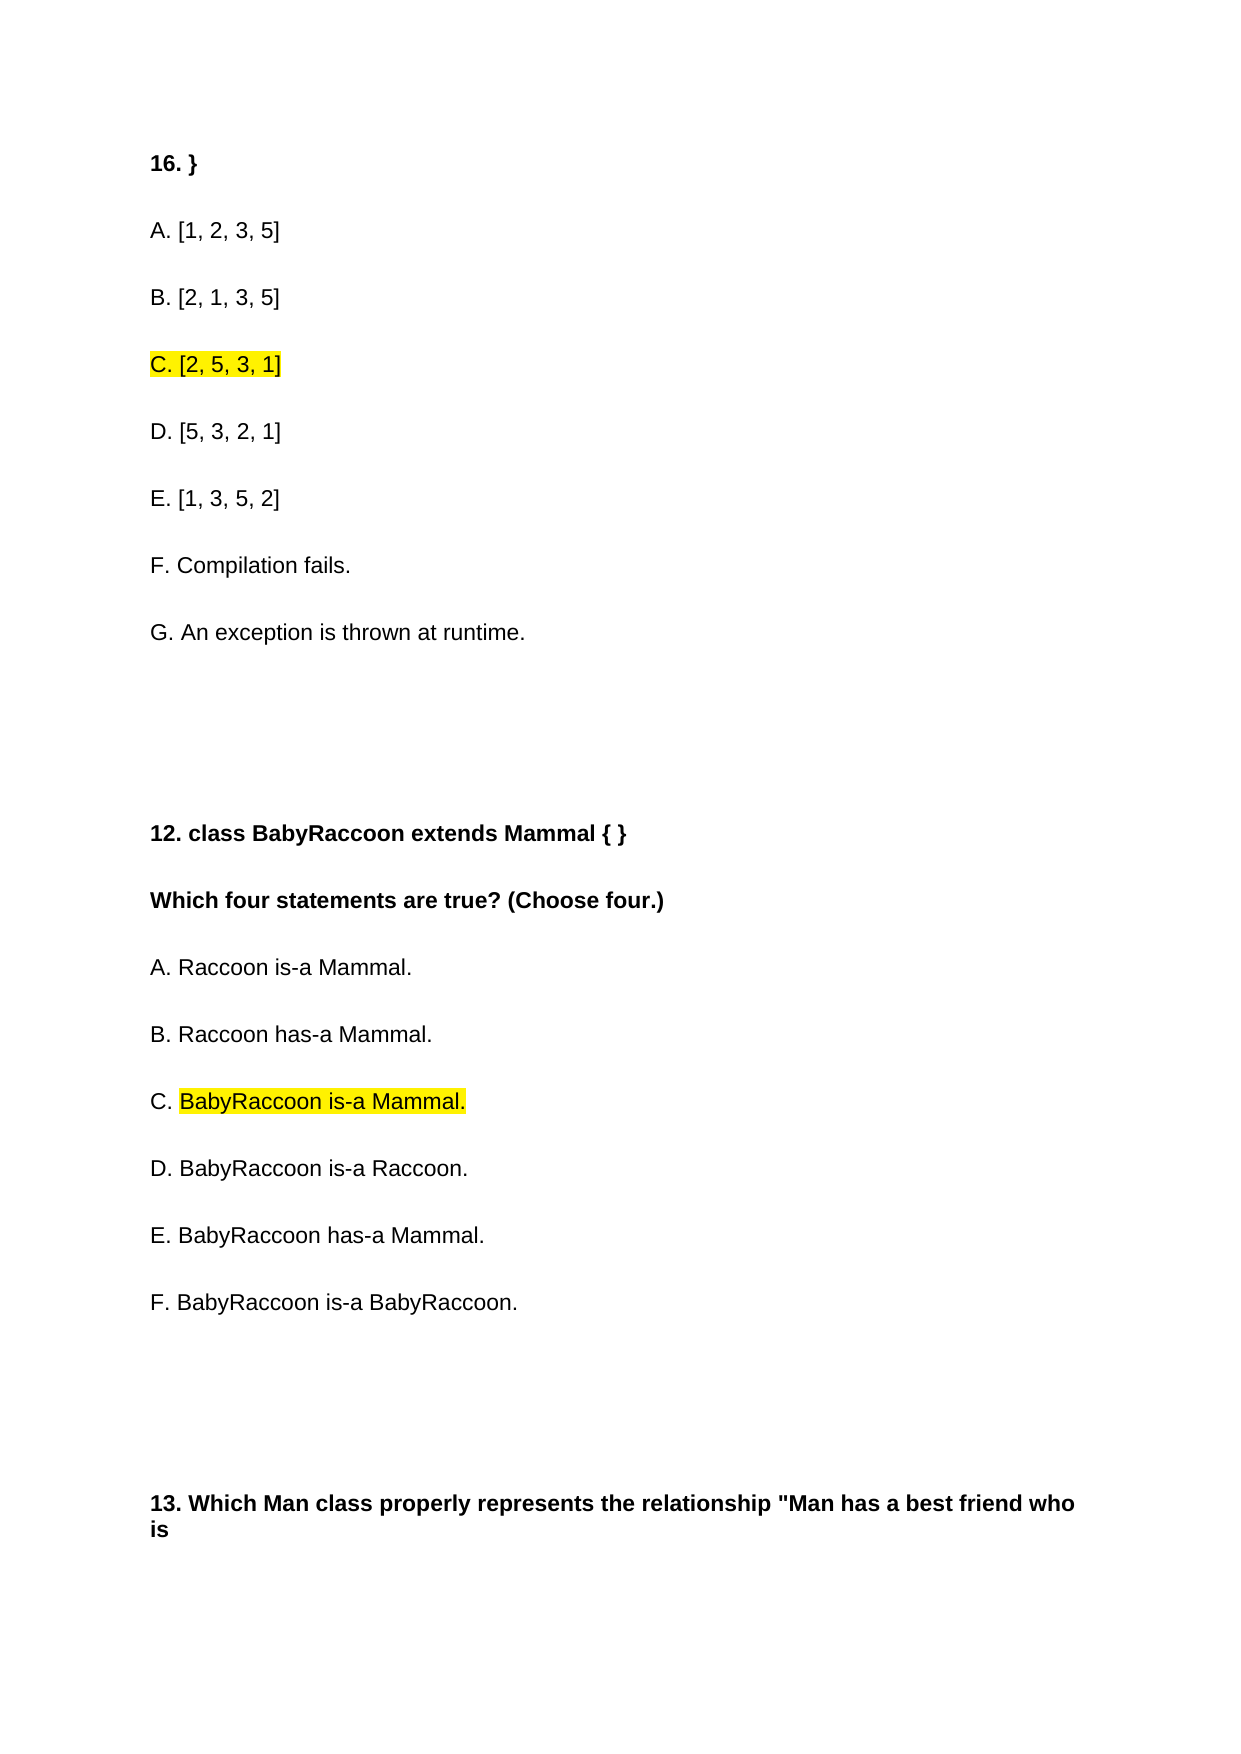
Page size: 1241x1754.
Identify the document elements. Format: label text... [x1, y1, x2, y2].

text E. [1, 3, 5, 2] [150, 485, 1090, 511]
text 13. Which Man class properly represents the relationship "Man has a best friend who is [150, 1489, 1090, 1542]
text 12. class BabyRaccoon extends Mammal { } [150, 820, 1090, 846]
text A. Raccoon is-a Mammal. [150, 954, 1090, 980]
text D. BabyRaccoon is-a Raccoon. [150, 1155, 1090, 1181]
text B. [2, 1, 3, 5] [150, 284, 1090, 310]
text E. BabyRaccoon has-a Mammal. [150, 1222, 1090, 1248]
text G. An exception is thrown at runtime. [150, 619, 1090, 645]
text D. [5, 3, 2, 1] [150, 418, 1090, 444]
text B. Raccoon has-a Mammal. [150, 1021, 1090, 1047]
text C. [2, 5, 3, 1] [150, 351, 1090, 377]
text A. [1, 2, 3, 5] [150, 217, 1090, 243]
text Which four statements are true? (Choose four.) [150, 887, 1090, 913]
text F. Compilation fails. [150, 552, 1090, 578]
text F. BabyRaccoon is-a BabyRaccoon. [150, 1289, 1090, 1315]
text 16. } [150, 150, 1090, 176]
text C. BabyRaccoon is-a Mammal. [150, 1088, 1090, 1114]
